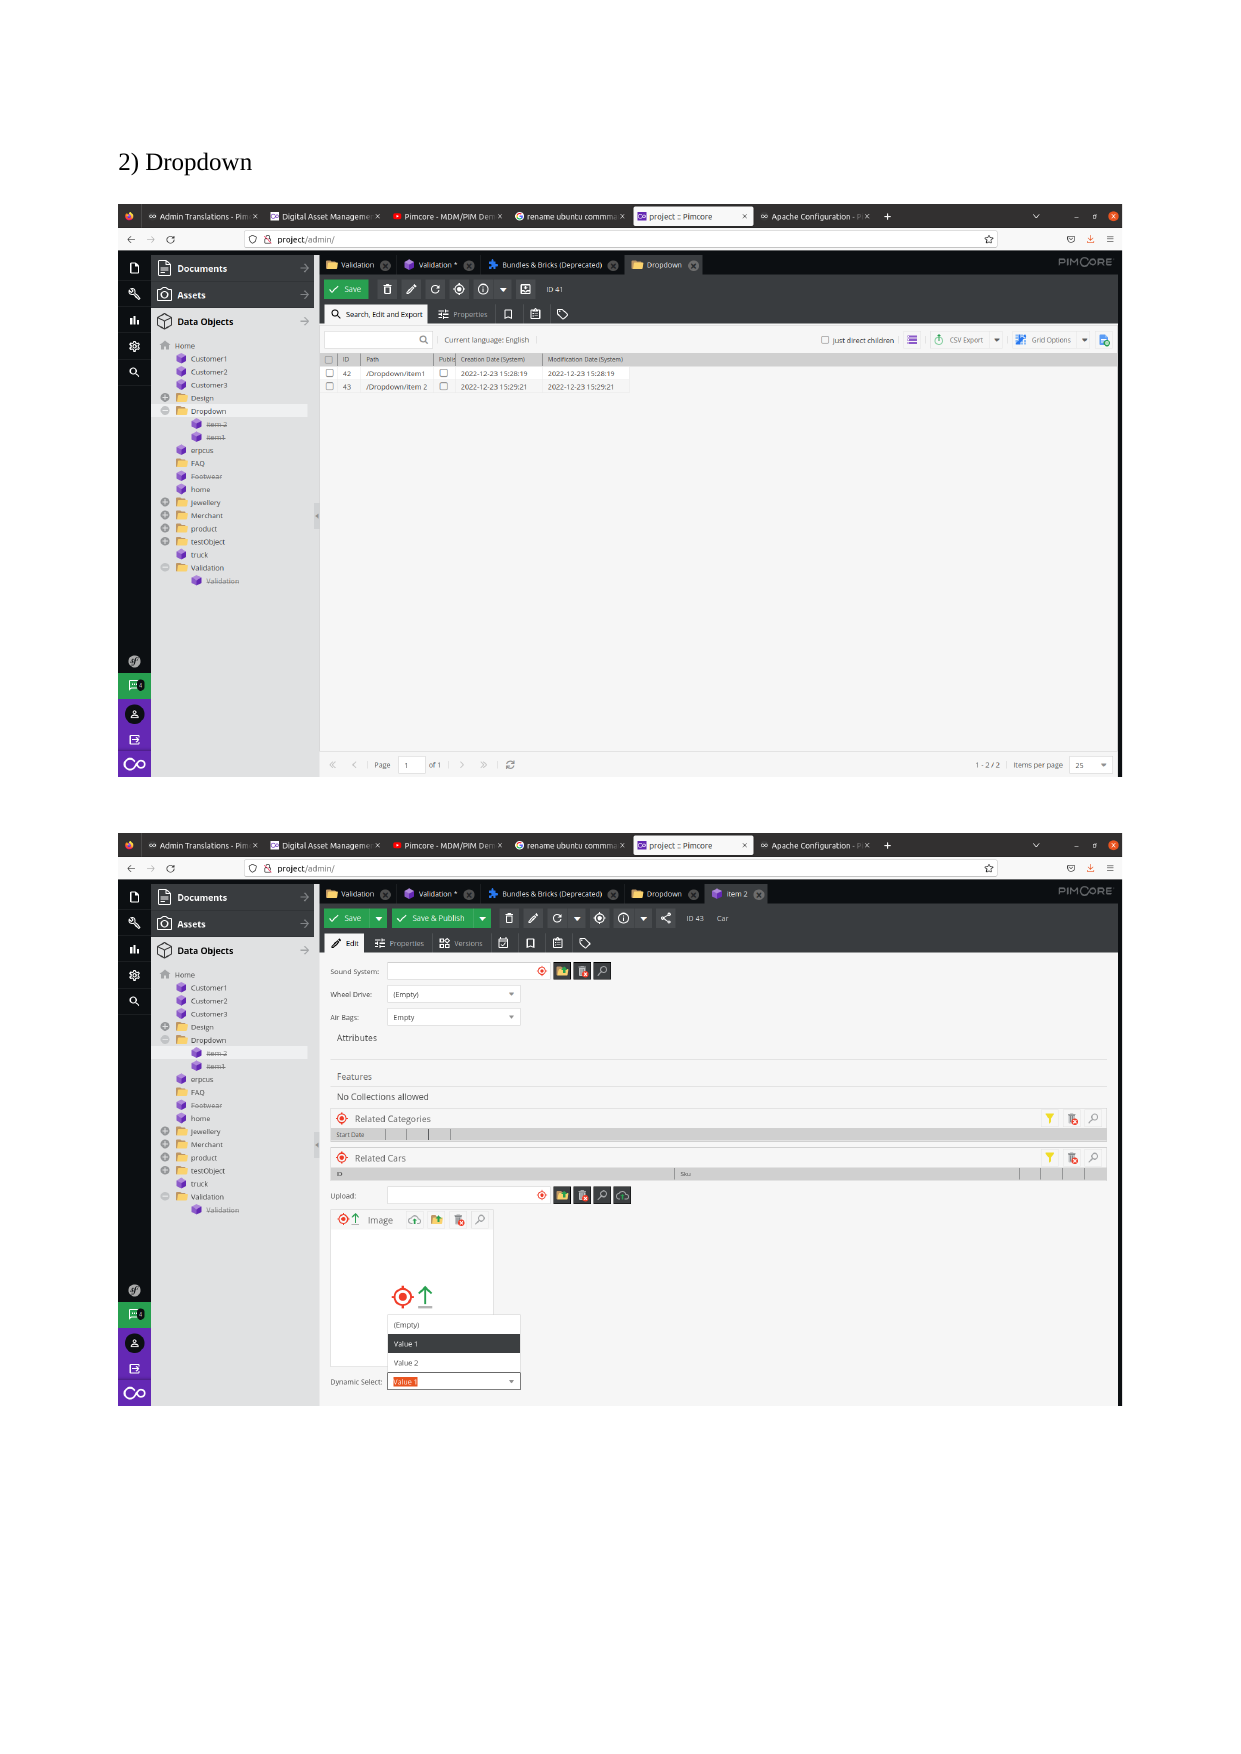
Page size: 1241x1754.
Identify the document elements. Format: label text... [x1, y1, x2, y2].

picture [118, 833, 1123, 1406]
text 2) Dropdown [118, 147, 1122, 176]
picture [118, 204, 1123, 777]
